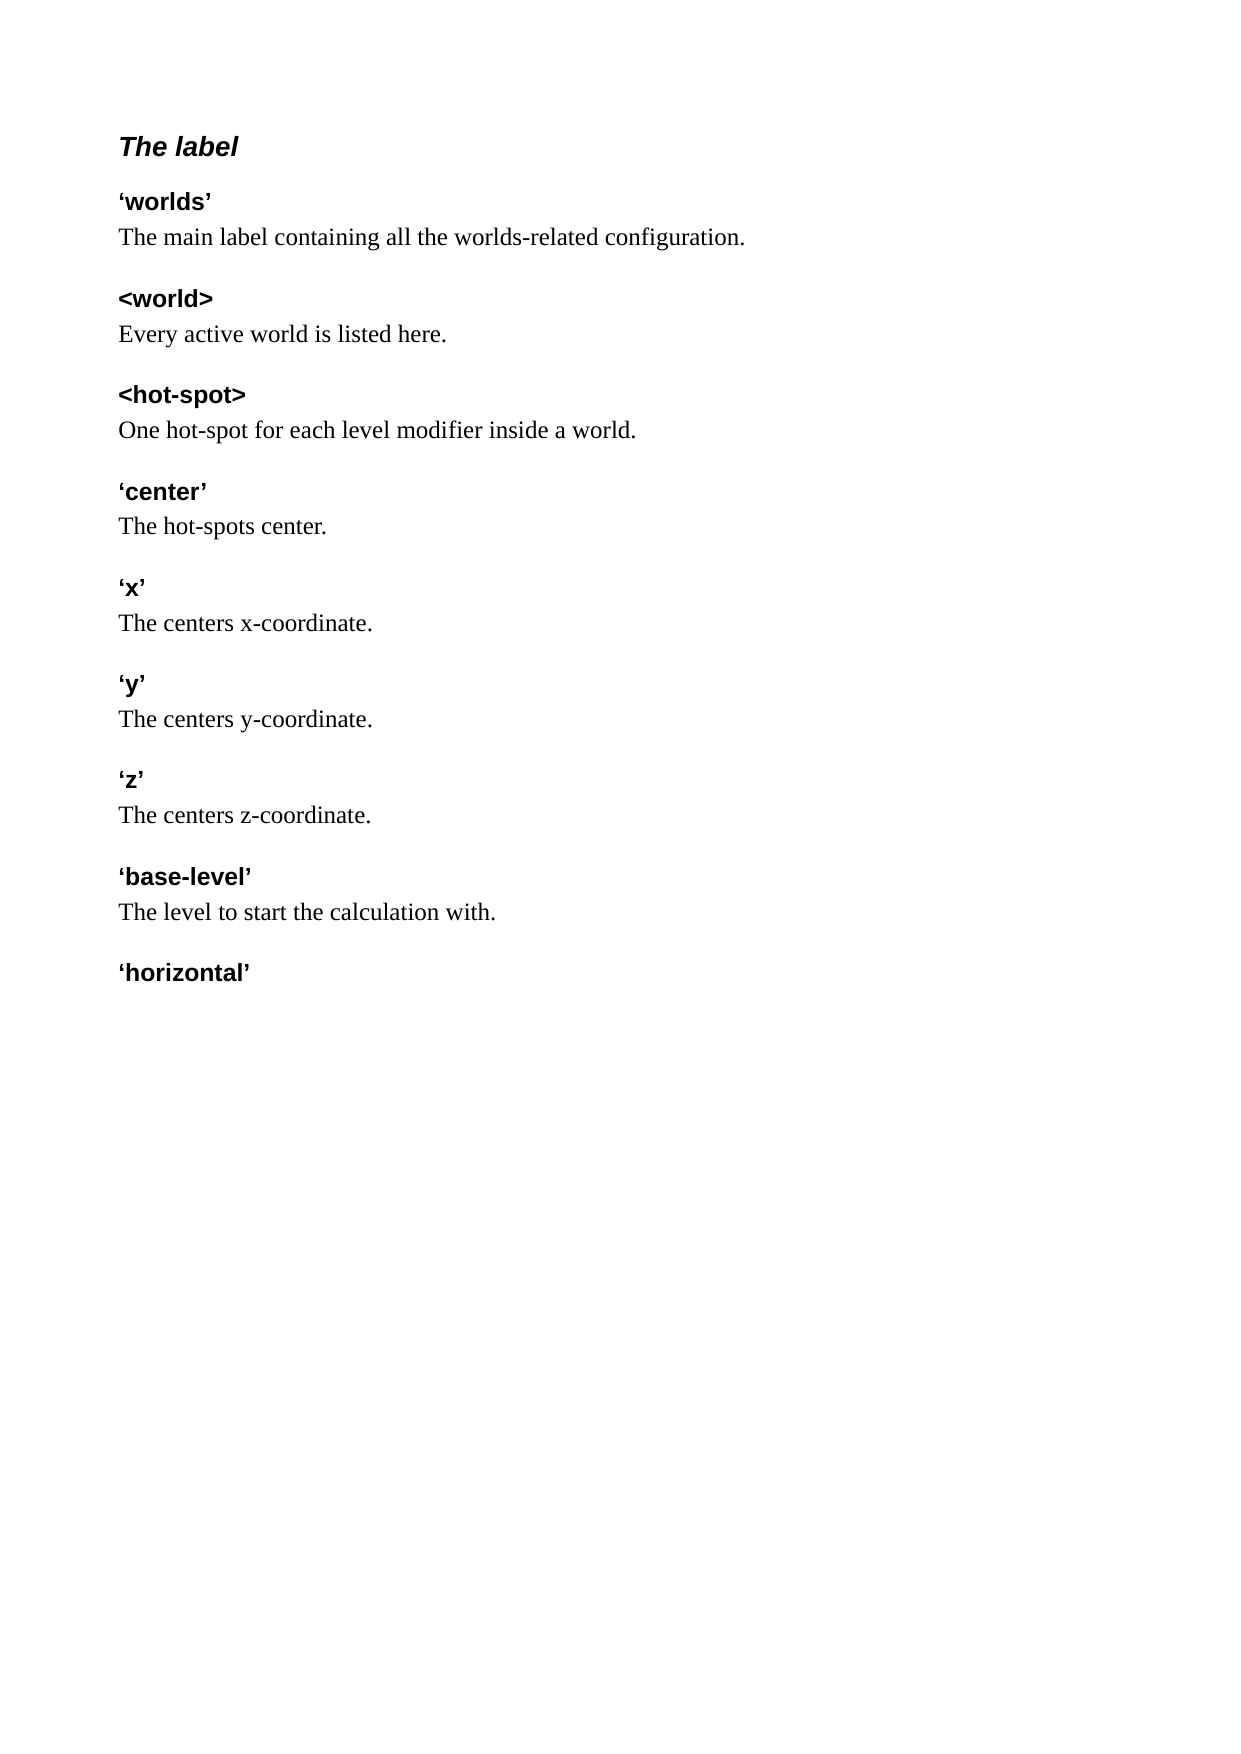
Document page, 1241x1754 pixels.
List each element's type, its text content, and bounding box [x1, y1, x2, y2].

text One hot-spot for each level modifier inside a world. [118, 415, 1122, 444]
subtitle ‘base-level’ [118, 862, 1122, 891]
subtitle <world> [118, 284, 1122, 312]
text The centers z-coordinate. [118, 800, 1122, 829]
text The hot-spots center. [118, 511, 1122, 540]
text The level to start the calculation with. [118, 897, 1122, 926]
text The centers y-coordinate. [118, 704, 1122, 733]
subtitle ‘y’ [118, 669, 1122, 698]
text The main label containing all the worlds-related configuration. [118, 222, 1122, 251]
subtitle ‘x’ [118, 573, 1122, 601]
subtitle ‘center’ [118, 477, 1122, 505]
text Every active world is listed here. [118, 319, 1122, 347]
subtitle The label [118, 131, 1122, 162]
subtitle <hot-spot> [118, 380, 1122, 409]
subtitle ‘worlds’ [118, 187, 1122, 216]
text The centers x-coordinate. [118, 608, 1122, 636]
subtitle ‘z’ [118, 766, 1122, 794]
subtitle ‘horizontal’ [118, 958, 1122, 987]
